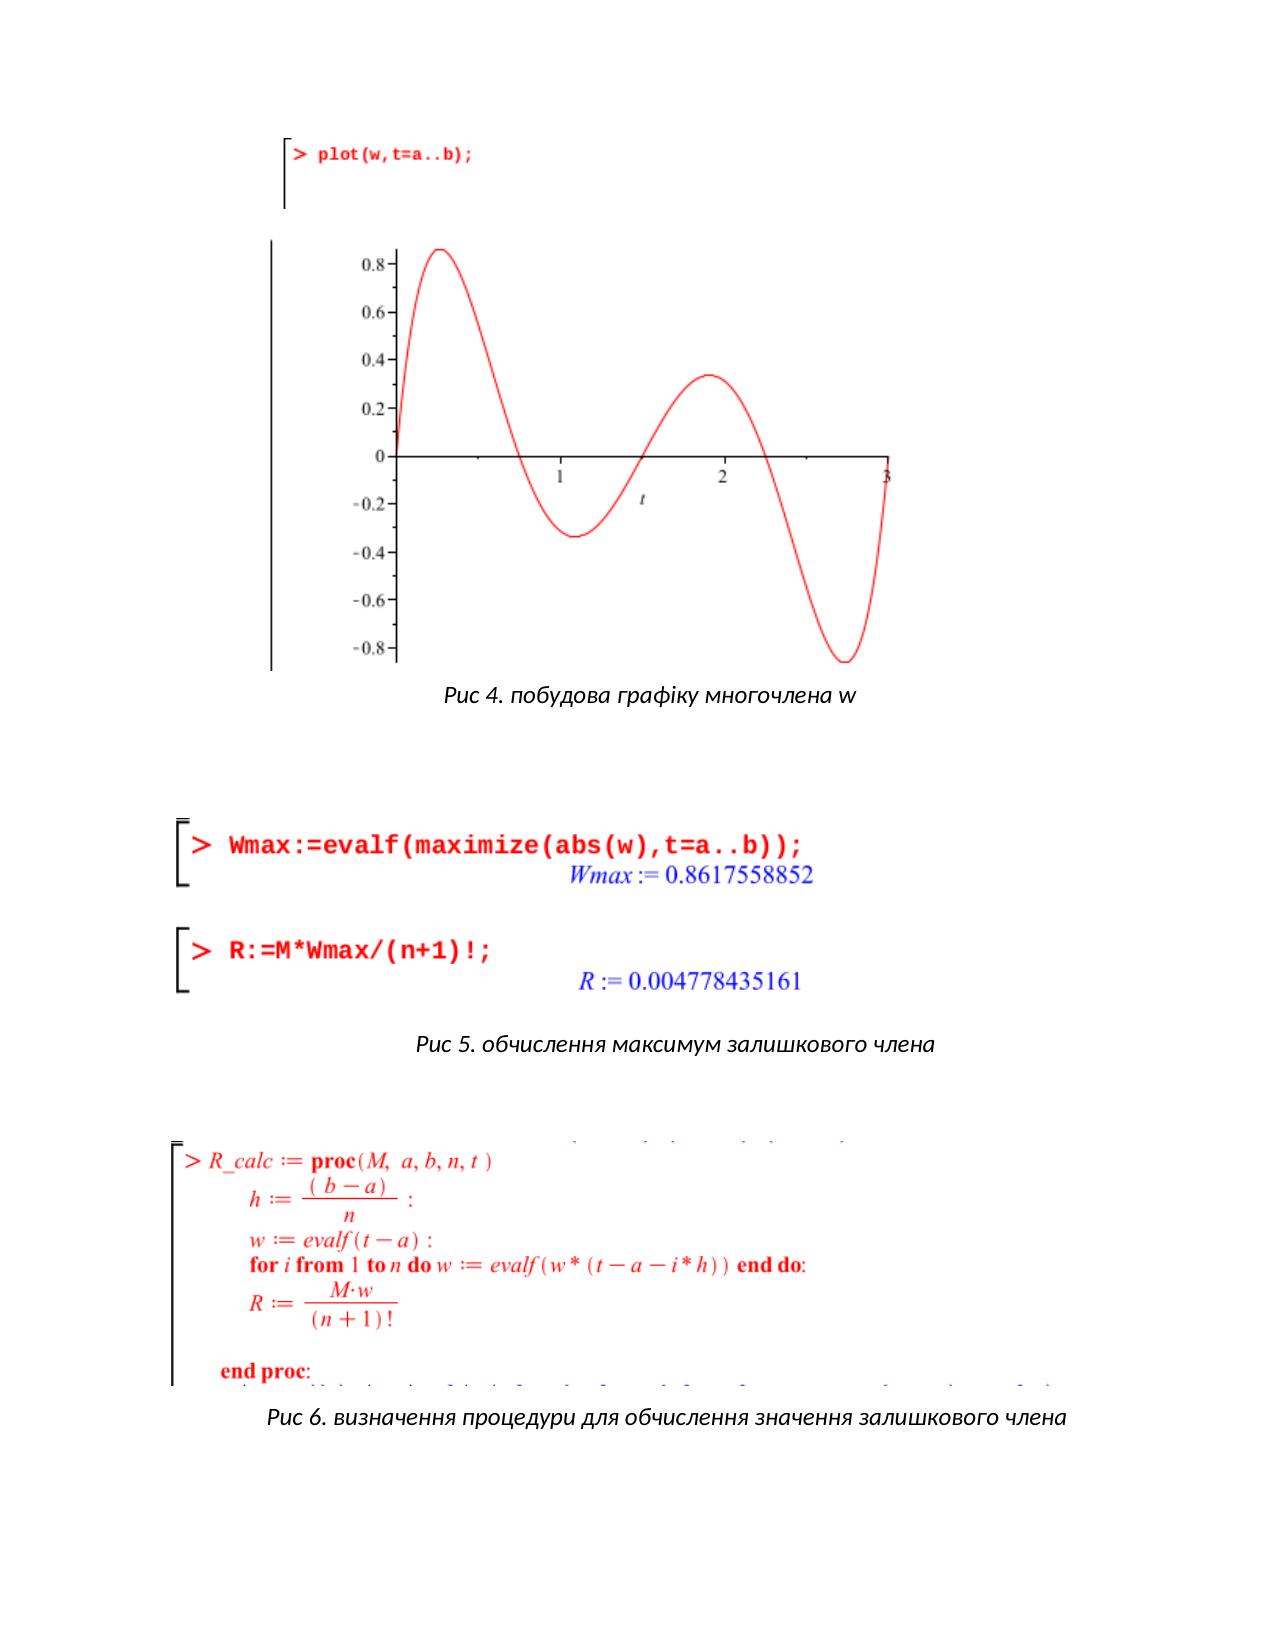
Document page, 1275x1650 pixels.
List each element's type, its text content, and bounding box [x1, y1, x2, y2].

picture [273, 138, 1061, 209]
text Рис 4. побудова графіку многочлена w [239, 671, 1061, 709]
picture [156, 818, 1196, 1020]
picture [238, 221, 1061, 671]
text Рис 6. визначення процедури для обчислення значення залишкового члена [148, 1401, 1187, 1431]
text Рис 5. обчислення максимум залишкового члена [156, 1020, 1195, 1059]
picture [147, 1141, 1187, 1386]
